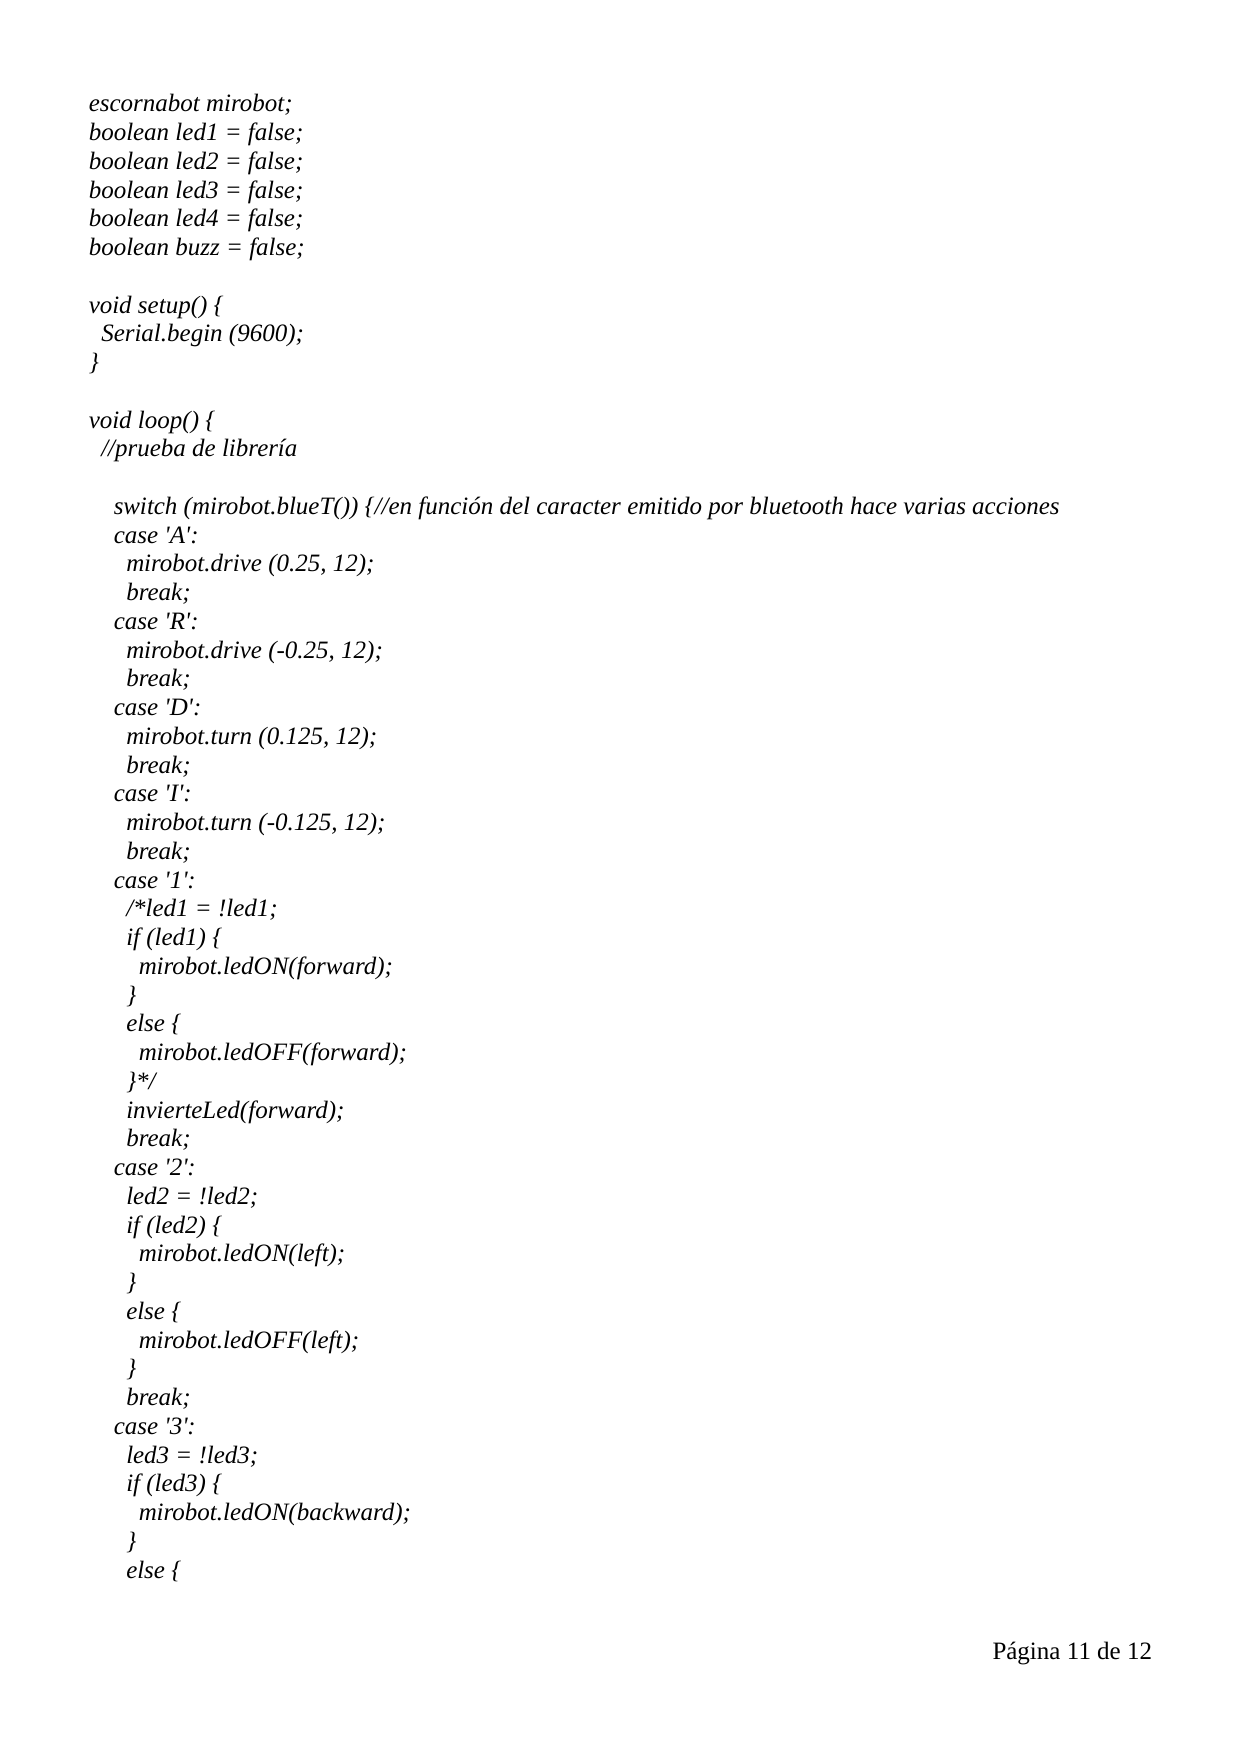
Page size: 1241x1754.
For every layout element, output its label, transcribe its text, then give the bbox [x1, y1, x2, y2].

text mirobot.ledON(forward); [88, 951, 1152, 980]
text break; [88, 663, 1152, 692]
text if (led1) { [88, 922, 1152, 951]
text case 'I': [88, 778, 1152, 807]
text mirobot.ledOFF(left); [88, 1325, 1152, 1353]
text invierteLed(forward); [88, 1095, 1152, 1123]
text else { [88, 1555, 1152, 1583]
text break; [88, 577, 1152, 606]
text } [88, 980, 1152, 1008]
text if (led3) { [88, 1468, 1152, 1497]
text Serial.begin (9600); [88, 318, 1152, 347]
text if (led2) { [88, 1210, 1152, 1238]
text void setup() { [88, 290, 1152, 318]
text case '2': [88, 1152, 1152, 1181]
text case 'A': [88, 520, 1152, 548]
text mirobot.drive (-0.25, 12); [88, 635, 1152, 663]
text /*led1 = !led1; [88, 893, 1152, 922]
text } [88, 1526, 1152, 1555]
text else { [88, 1296, 1152, 1325]
text boolean led2 = false; [88, 146, 1152, 175]
text } [88, 1353, 1152, 1382]
text case '1': [88, 865, 1152, 893]
text boolean led4 = false; [88, 203, 1152, 232]
text } [88, 347, 1152, 376]
text case 'D': [88, 692, 1152, 721]
text case 'R': [88, 606, 1152, 635]
text break; [88, 836, 1152, 865]
text break; [88, 750, 1152, 778]
text led3 = !led3; [88, 1440, 1152, 1468]
text mirobot.ledOFF(forward); [88, 1037, 1152, 1066]
text mirobot.turn (0.125, 12); [88, 721, 1152, 750]
text } [88, 1267, 1152, 1296]
text void loop() { [88, 405, 1152, 433]
text break; [88, 1382, 1152, 1411]
text case '3': [88, 1411, 1152, 1440]
text else { [88, 1008, 1152, 1037]
text switch (mirobot.blueT()) {//en función del caracter emitido por bluetooth hace varias acciones [88, 491, 1152, 520]
text boolean led1 = false; [88, 117, 1152, 146]
text mirobot.turn (-0.125, 12); [88, 807, 1152, 836]
text mirobot.ledON(backward); [88, 1497, 1152, 1526]
text break; [88, 1123, 1152, 1152]
text mirobot.drive (0.25, 12); [88, 548, 1152, 577]
text escornabot mirobot; [88, 88, 1152, 117]
text }*/ [88, 1066, 1152, 1095]
text mirobot.ledON(left); [88, 1238, 1152, 1267]
text boolean buzz = false; [88, 232, 1152, 261]
text boolean led3 = false; [88, 175, 1152, 203]
text //prueba de librería [88, 433, 1152, 462]
text led2 = !led2; [88, 1181, 1152, 1210]
